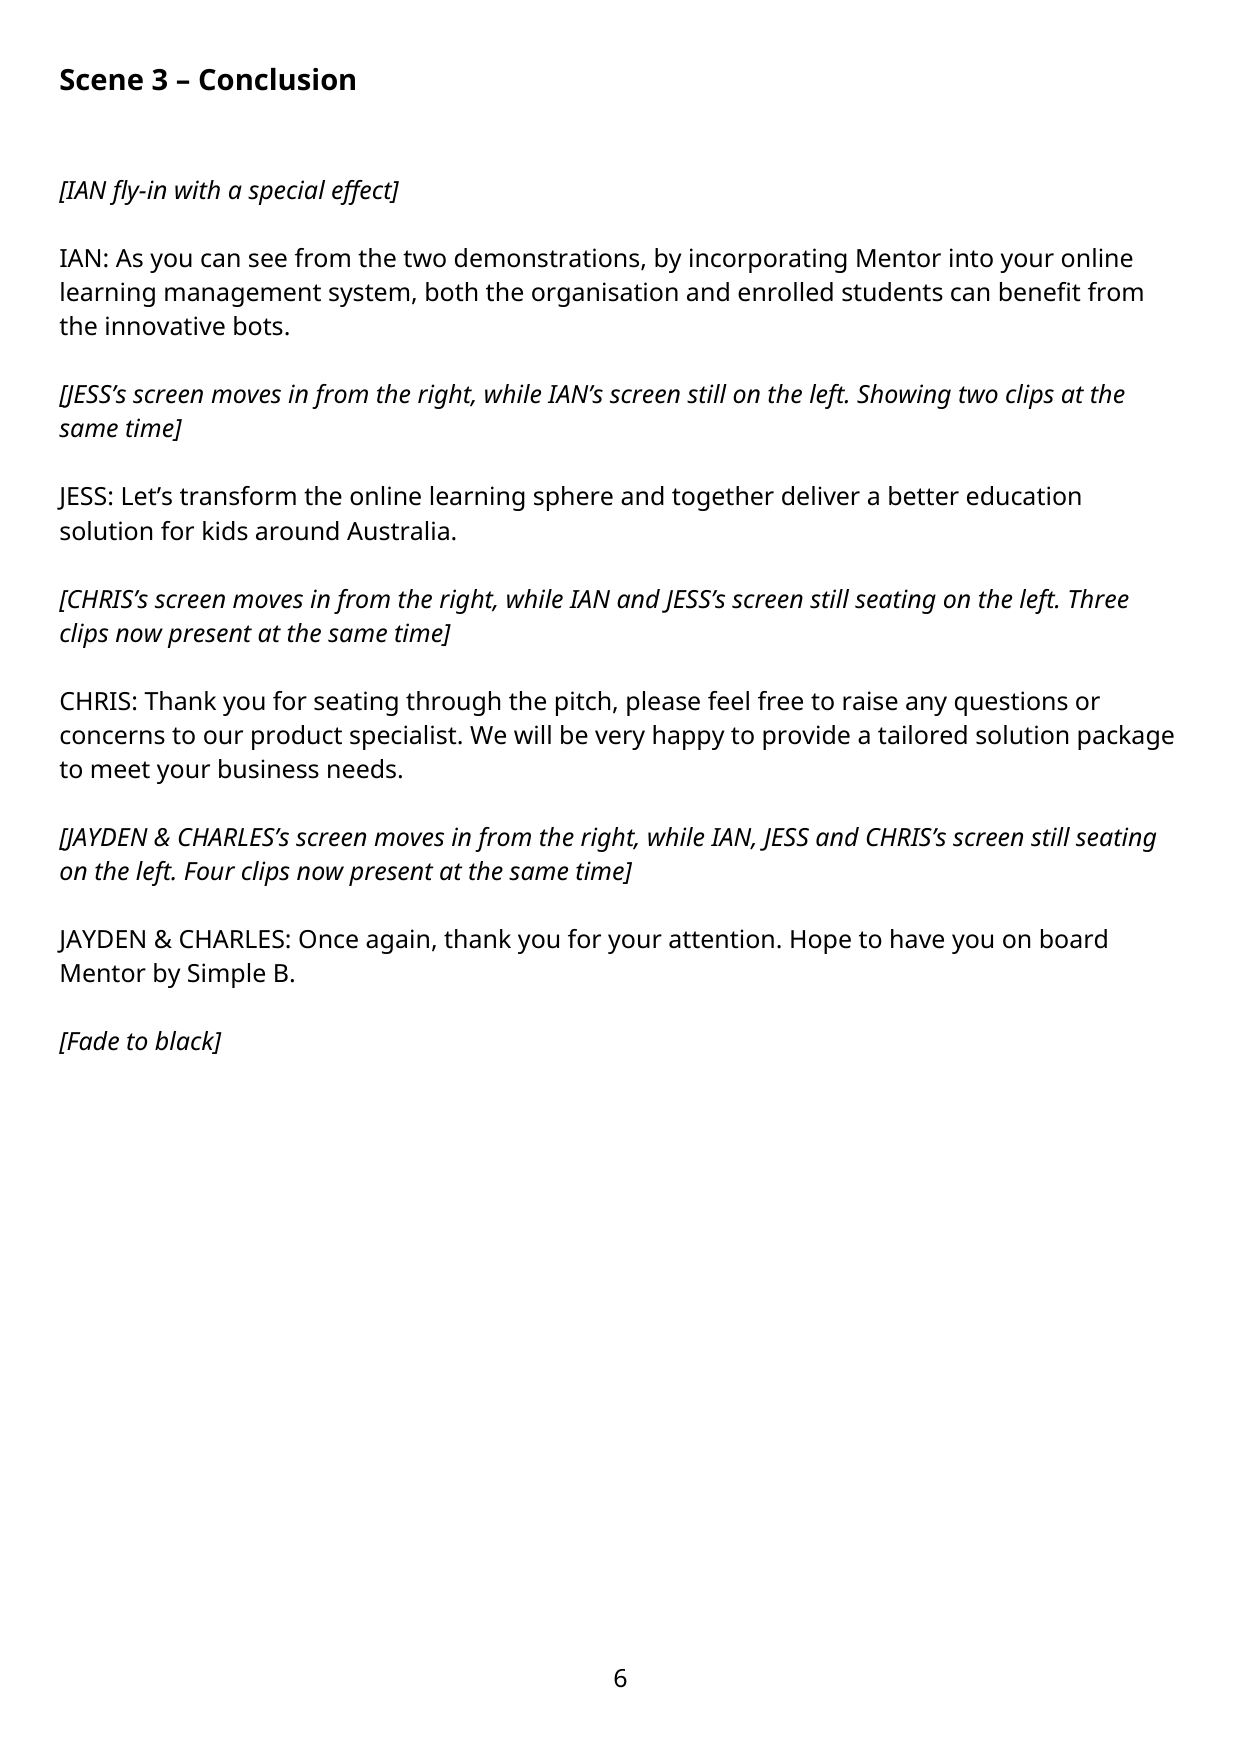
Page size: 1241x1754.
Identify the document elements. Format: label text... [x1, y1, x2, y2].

text [Fade to black] [59, 1024, 1181, 1058]
text Scene 3 – Conclusion [59, 59, 1181, 99]
text CHRIS: Thank you for seating through the pitch, please feel free to raise any questions or concerns to our product specialist. We will be very happy to provide a tailored solution package to meet your business needs. [59, 683, 1181, 786]
text JAYDEN & CHARLES: Once again, thank you for your attention. Hope to have you on board Mentor by Simple B. [59, 922, 1181, 990]
text [JAYDEN & CHARLES’s screen moves in from the right, while IAN, JESS and CHRIS’s screen still seating on the left. Four clips now present at the same time] [59, 820, 1181, 888]
text IAN: As you can see from the two demonstrations, by incorporating Mentor into your online learning management system, both the organisation and enrolled students can benefit from the innovative bots. [59, 241, 1181, 343]
text [CHRIS’s screen moves in from the right, while IAN and JESS’s screen still seating on the left. Three clips now present at the same time] [59, 581, 1181, 649]
text JESS: Let’s transform the online learning sphere and together deliver a better education solution for kids around Australia. [59, 479, 1181, 547]
text [JESS’s screen moves in from the right, while IAN’s screen still on the left. Showing two clips at the same time] [59, 377, 1181, 445]
text [IAN fly-in with a special effect] [59, 172, 1181, 207]
